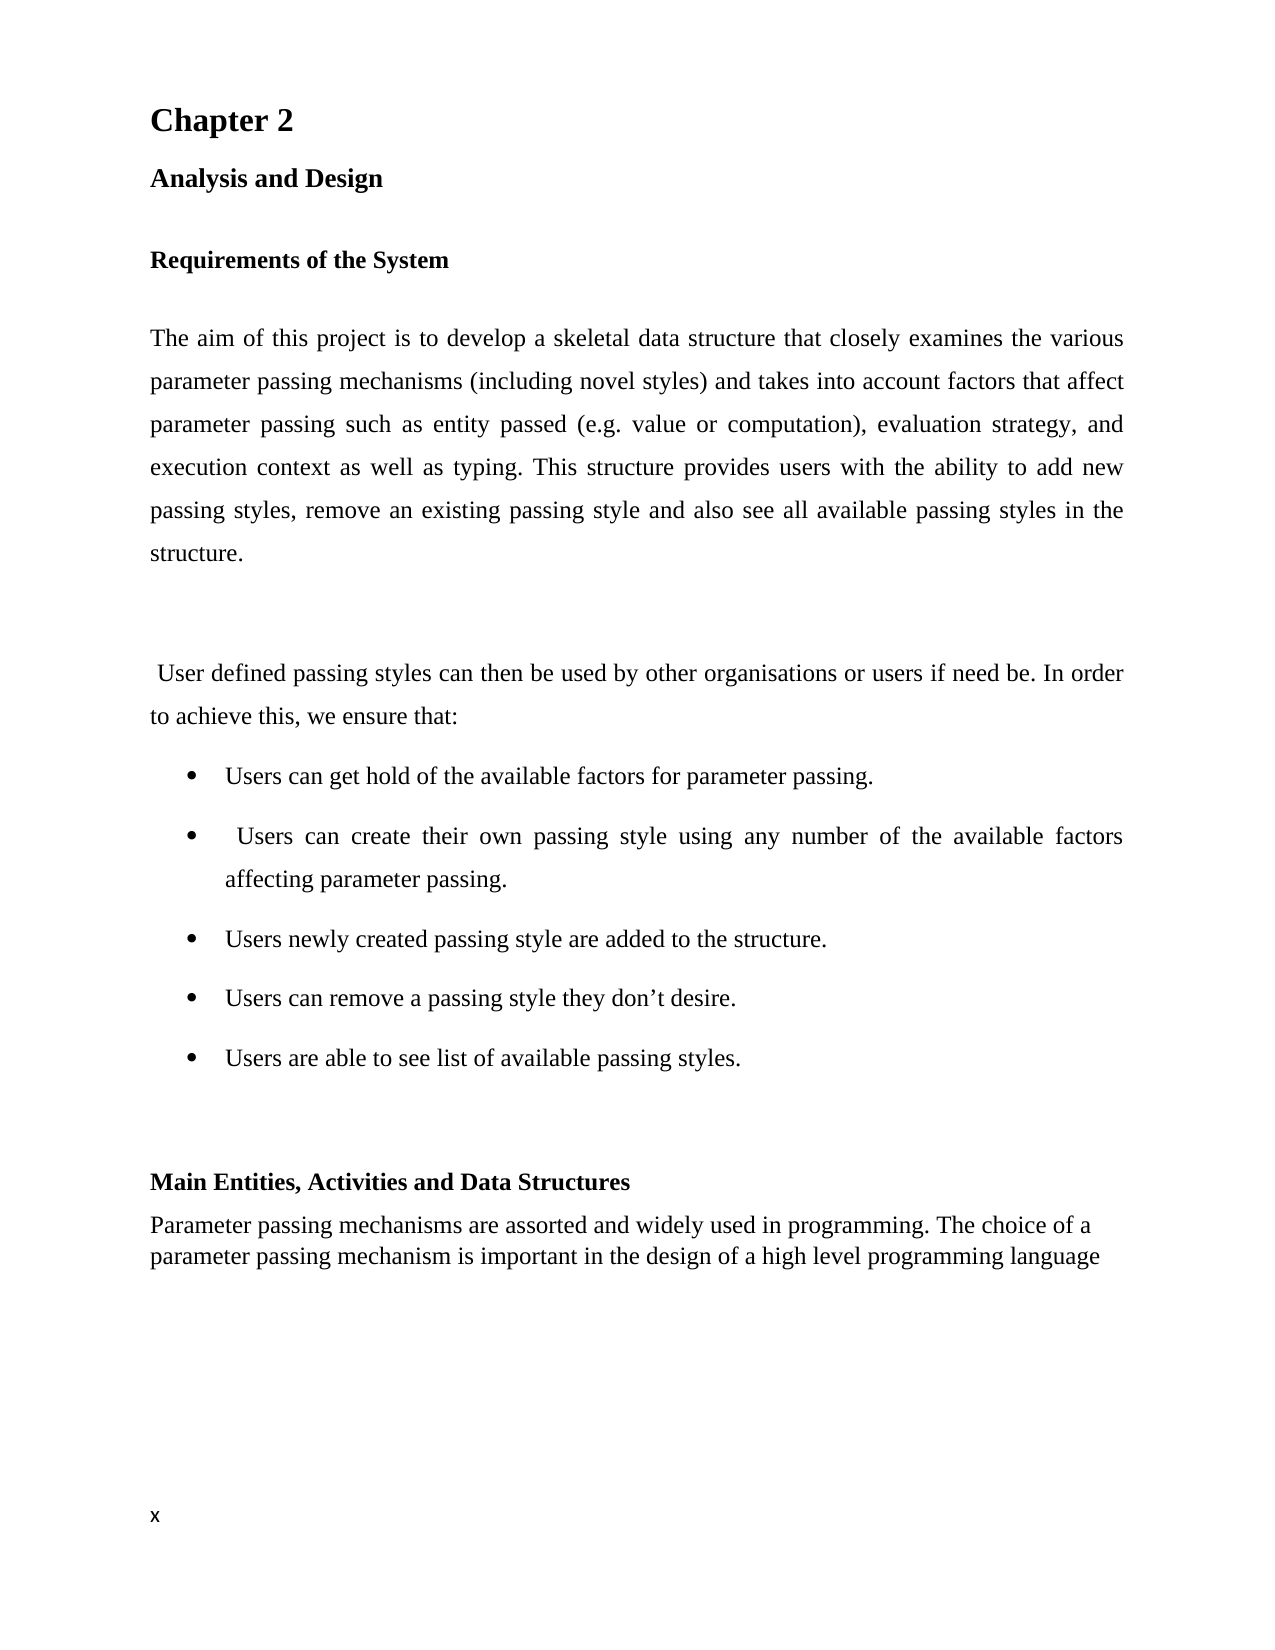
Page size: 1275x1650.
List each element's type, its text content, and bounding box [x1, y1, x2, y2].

text The aim of this project is to develop a skeletal data structure that closely examines the various parameter passing mechanisms (including novel styles) and takes into account factors that affect parameter passing such as entity passed (e.g. value or computation), evaluation strategy, and execution context as well as typing. This structure provides users with the ability to add new passing styles, remove an existing passing style and also see all available passing styles in the structure. [150, 323, 1125, 567]
subtitle Analysis and Design [150, 162, 1125, 193]
list Users are able to see list of available passing styles. [187, 1043, 1125, 1072]
list Users can get hold of the available factors for parameter passing. [187, 761, 1125, 790]
list Main Entities, Activities and Data Structures [150, 1167, 1125, 1196]
list Users newly created passing style are added to the structure. [187, 924, 1125, 952]
text User defined passing styles can then be used by other organisations or users if need be. In order to achieve this, we ensure that: [150, 658, 1125, 730]
subtitle Chapter 2 [150, 100, 1125, 138]
list Requirements of the System [150, 246, 1125, 274]
list Users can create their own passing style using any number of the available factors affecting parameter passing. [187, 821, 1125, 893]
list Users can remove a passing style they don’t desire. [187, 983, 1125, 1012]
text Parameter passing mechanisms are assorted and widely used in programming. The choice of a parameter passing mechanism is important in the design of a high level programming language [150, 1210, 1125, 1270]
